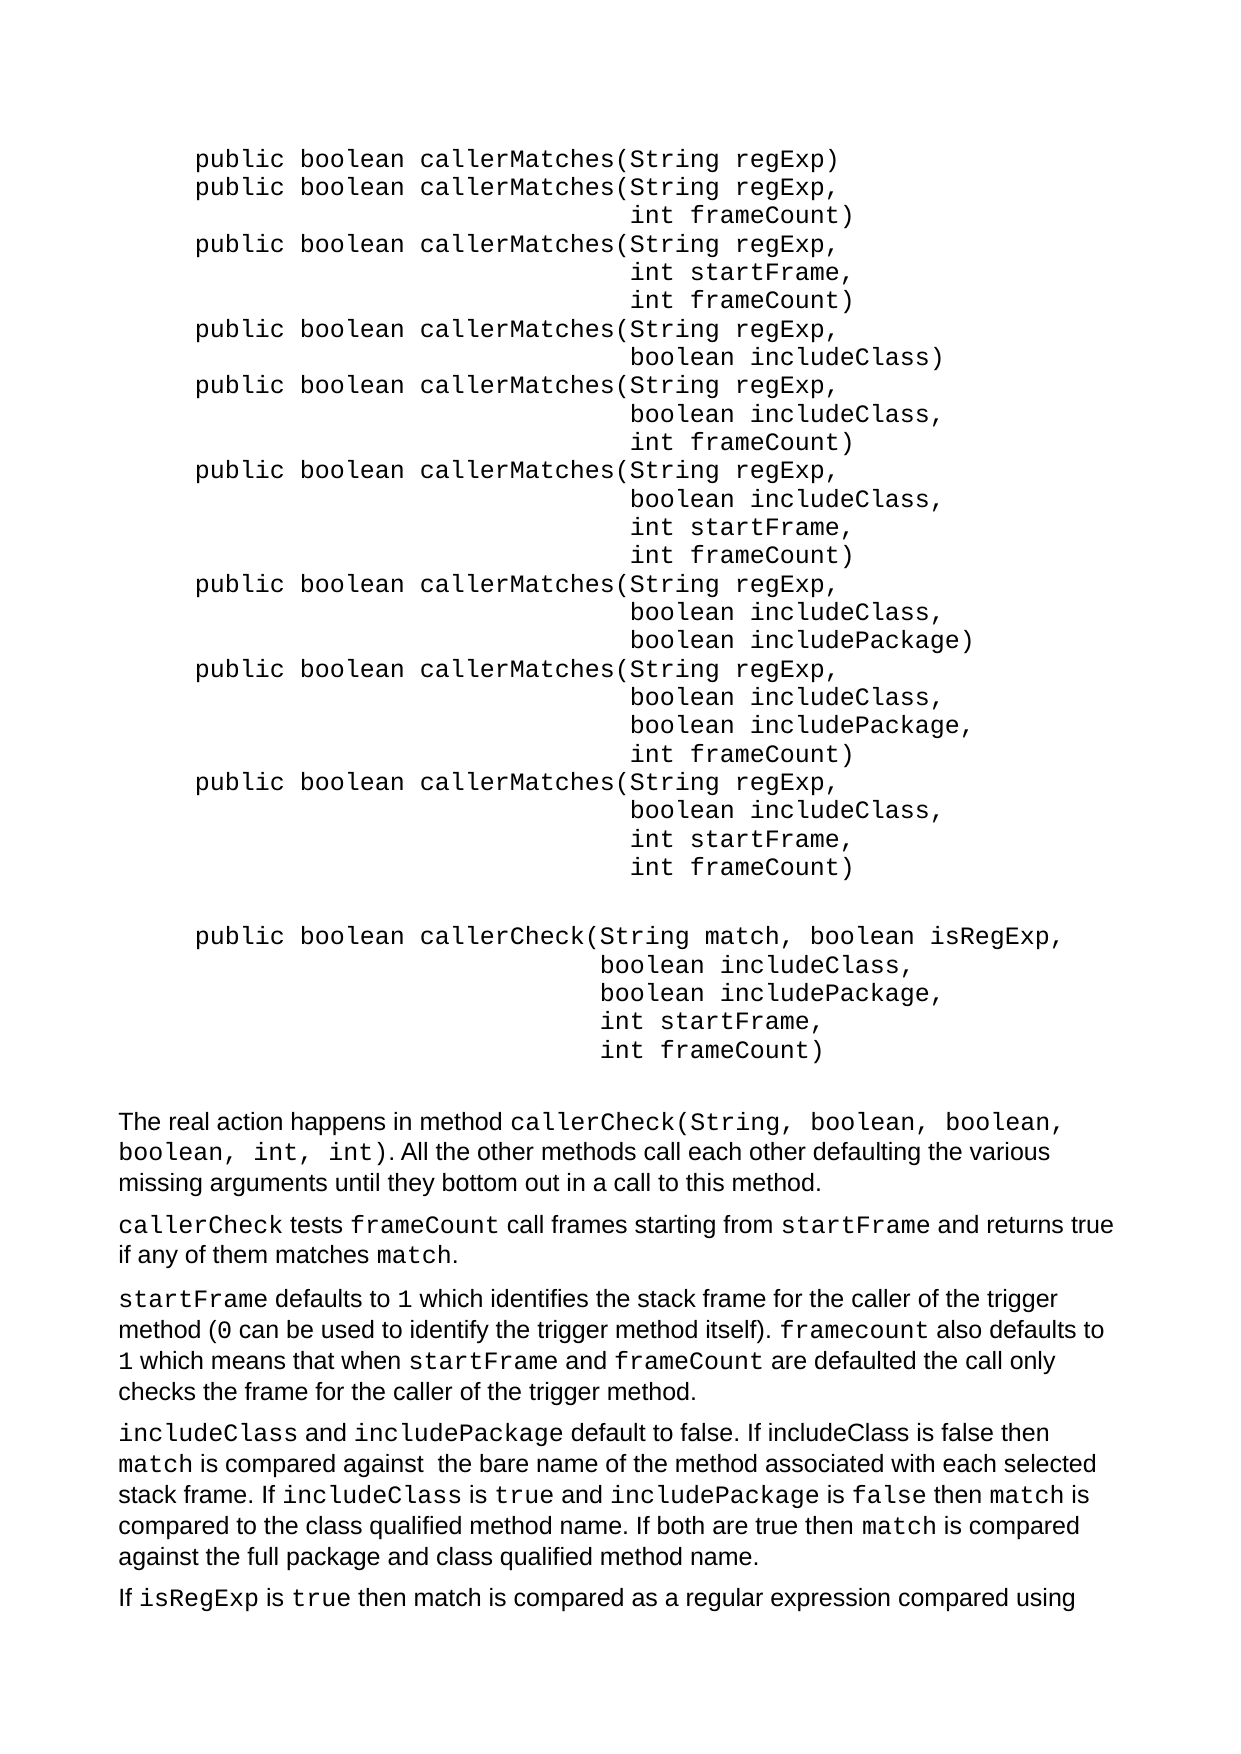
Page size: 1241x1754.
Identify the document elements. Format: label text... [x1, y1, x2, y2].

text public boolean callerCheck(String match, boolean isRegExp, boolean includeClass, boolean includePackage, int startFrame, int frameCount) [194, 896, 1122, 1094]
text If isRegExp is true then match is compared as a regular expression compared using [118, 1583, 1122, 1614]
text callerCheck tests frameCount call frames starting from startFrame and returns true if any of them matches match. [118, 1209, 1122, 1271]
text includeClass and includePackage default to false. If includeClass is false then match is compared against the bare name of the method associated with each selected stack frame. If includeClass is true and includePackage is false then match is compared to the class qualified method name. If both are true then match is compared against the full package and class qualified method name. [118, 1418, 1122, 1571]
text startFrame defaults to 1 which identifies the stack frame for the caller of the trigger method (0 can be used to identify the trigger method itself). framecount also defaults to 1 which means that when startFrame and frameCount are defaulted the call only checks the frame for the caller of the trigger method. [118, 1284, 1122, 1406]
text The real action happens in method callerCheck(String, boolean, boolean, boolean, int, int). All the other methods call each other defaulting the various missing arguments until they bottom out in a call to this method. [118, 1106, 1122, 1197]
text public boolean callerMatches(String regExp) public boolean callerMatches(String regExp, int frameCount) public boolean callerMatches(String regExp, int startFrame, int frameCount) public boolean callerMatches(String regExp, boolean includeClass) public boolean callerMatches(String regExp, boolean includeClass, int frameCount) public boolean callerMatches(String regExp, boolean includeClass, int startFrame, int frameCount) public boolean callerMatches(String regExp, boolean includeClass, boolean includePackage) public boolean callerMatches(String regExp, boolean includeClass, boolean includePackage, int frameCount) public boolean callerMatches(String regExp, boolean includeClass, int startFrame, int frameCount) [194, 118, 1122, 883]
